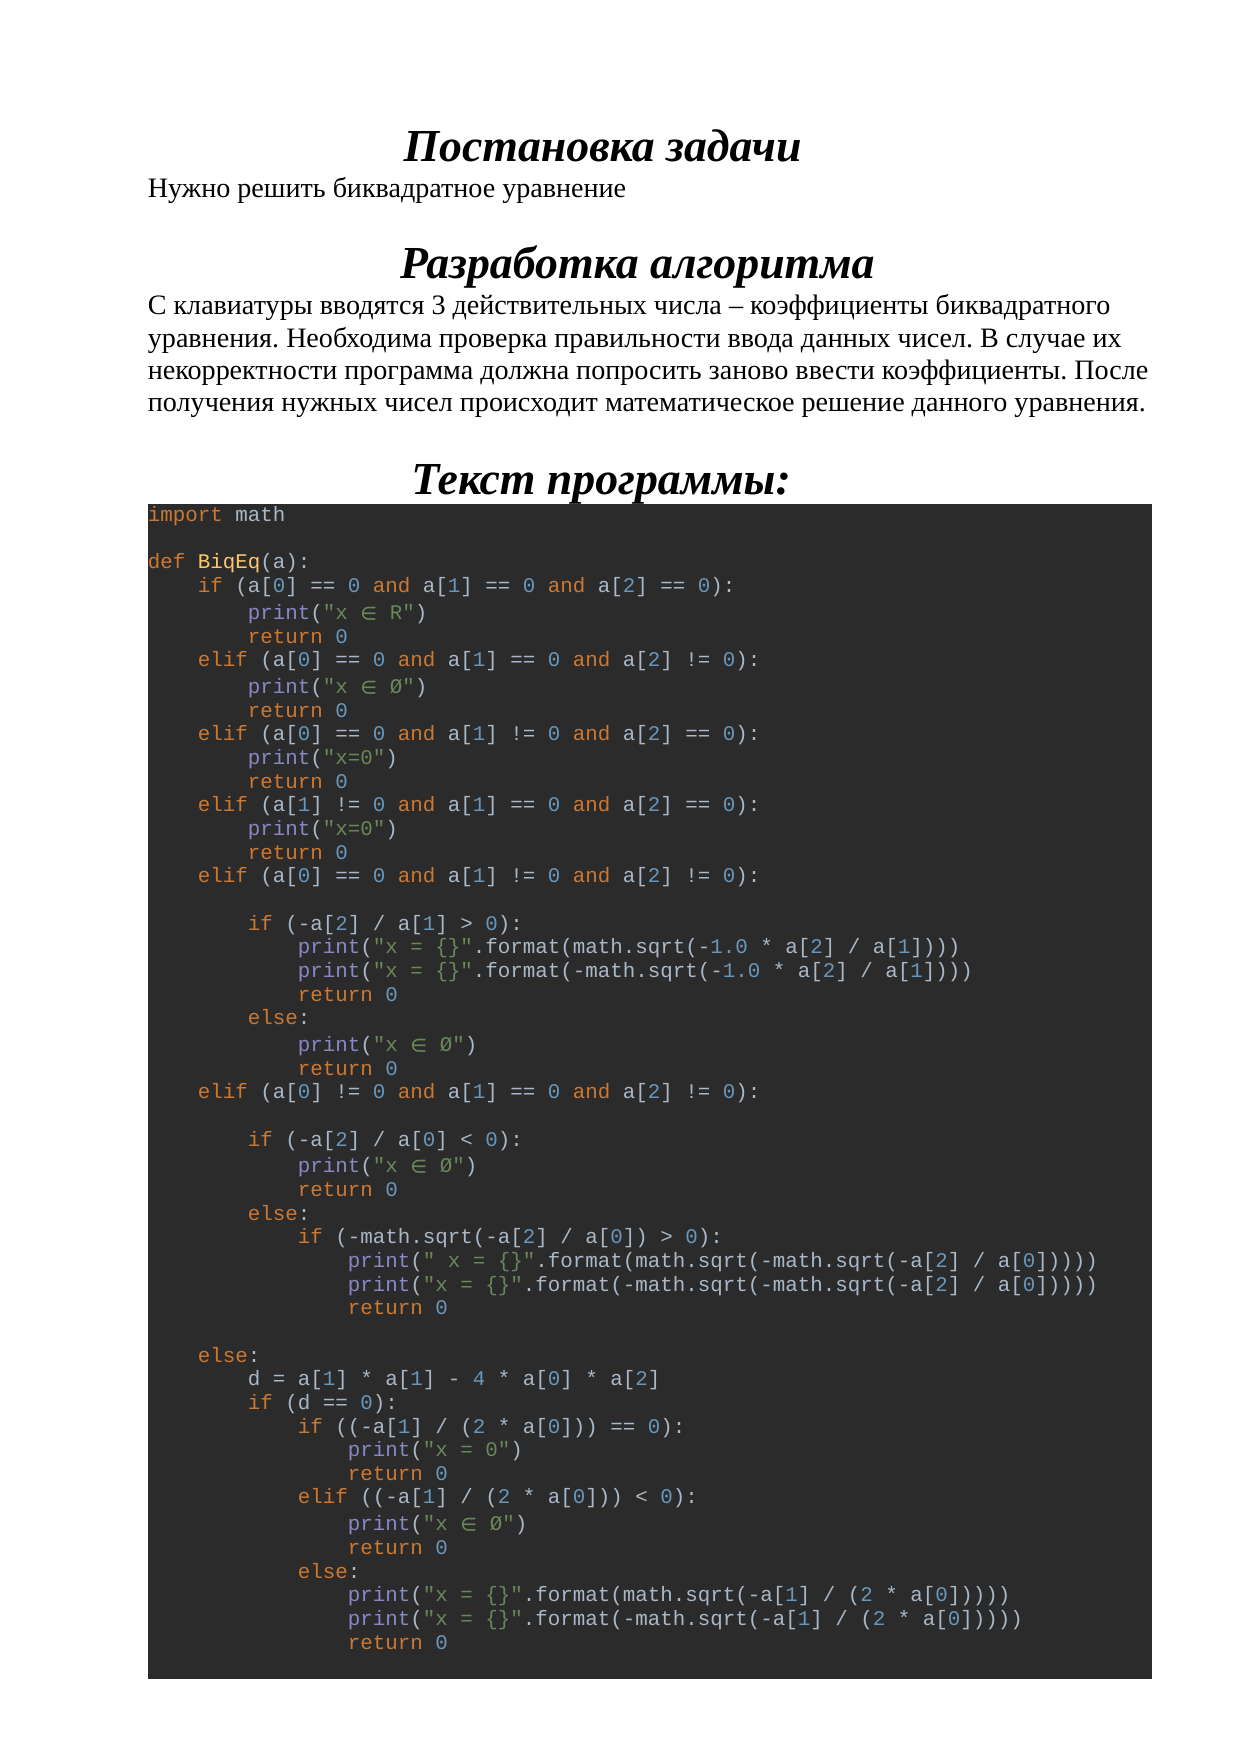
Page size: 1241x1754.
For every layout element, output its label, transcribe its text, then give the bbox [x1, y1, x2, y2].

text import math def BiqEq(a): if (a[0] == 0 and a[1] == 0 and a[2] == 0): print("х ∈ R") return 0 elif (a[0] == 0 and a[1] == 0 and a[2] != 0): print("х ∈ Ø") return 0 elif (a[0] == 0 and a[1] != 0 and a[2] == 0): print("x=0") return 0 elif (a[1] != 0 and a[1] == 0 and a[2] == 0): print("x=0") return 0 elif (a[0] == 0 and a[1] != 0 and a[2] != 0): if (-a[2] / a[1] > 0): print("x = {}".format(math.sqrt(-1.0 * a[2] / a[1]))) print("x = {}".format(-math.sqrt(-1.0 * a[2] / a[1]))) return 0 else: print("х ∈ Ø") return 0 elif (a[0] != 0 and a[1] == 0 and a[2] != 0): if (-a[2] / a[0] < 0): print("х ∈ Ø") return 0 else: if (-math.sqrt(-a[2] / a[0]) > 0): print(" x = {}".format(math.sqrt(-math.sqrt(-a[2] / a[0])))) print("x = {}".format(-math.sqrt(-math.sqrt(-a[2] / a[0])))) return 0 else: d = a[1] * a[1] - 4 * a[0] * a[2] if (d == 0): if ((-a[1] / (2 * a[0])) == 0): print("x = 0") return 0 elif ((-a[1] / (2 * a[0])) < 0): print("х ∈ Ø") return 0 else: print("x = {}".format(math.sqrt(-a[1] / (2 * a[0])))) print("x = {}".format(-math.sqrt(-a[1] / (2 * a[0])))) return 0 [148, 504, 1152, 1679]
text С клавиатуры вводятся 3 действительных числа – коэффициенты биквадратного уравнения. Необходима проверка правильности ввода данных чисел. В случае их некорректности программа должна попросить заново ввести коэффициенты. После получения нужных чисел происходит математическое решение данного уравнения. [148, 288, 1152, 418]
text Нужно решить биквадратное уравнение [148, 171, 1152, 203]
text Разработка алгоритма [148, 236, 1152, 288]
text Постановка задачи [369, 118, 1152, 171]
text Текст программы: [148, 451, 1152, 504]
